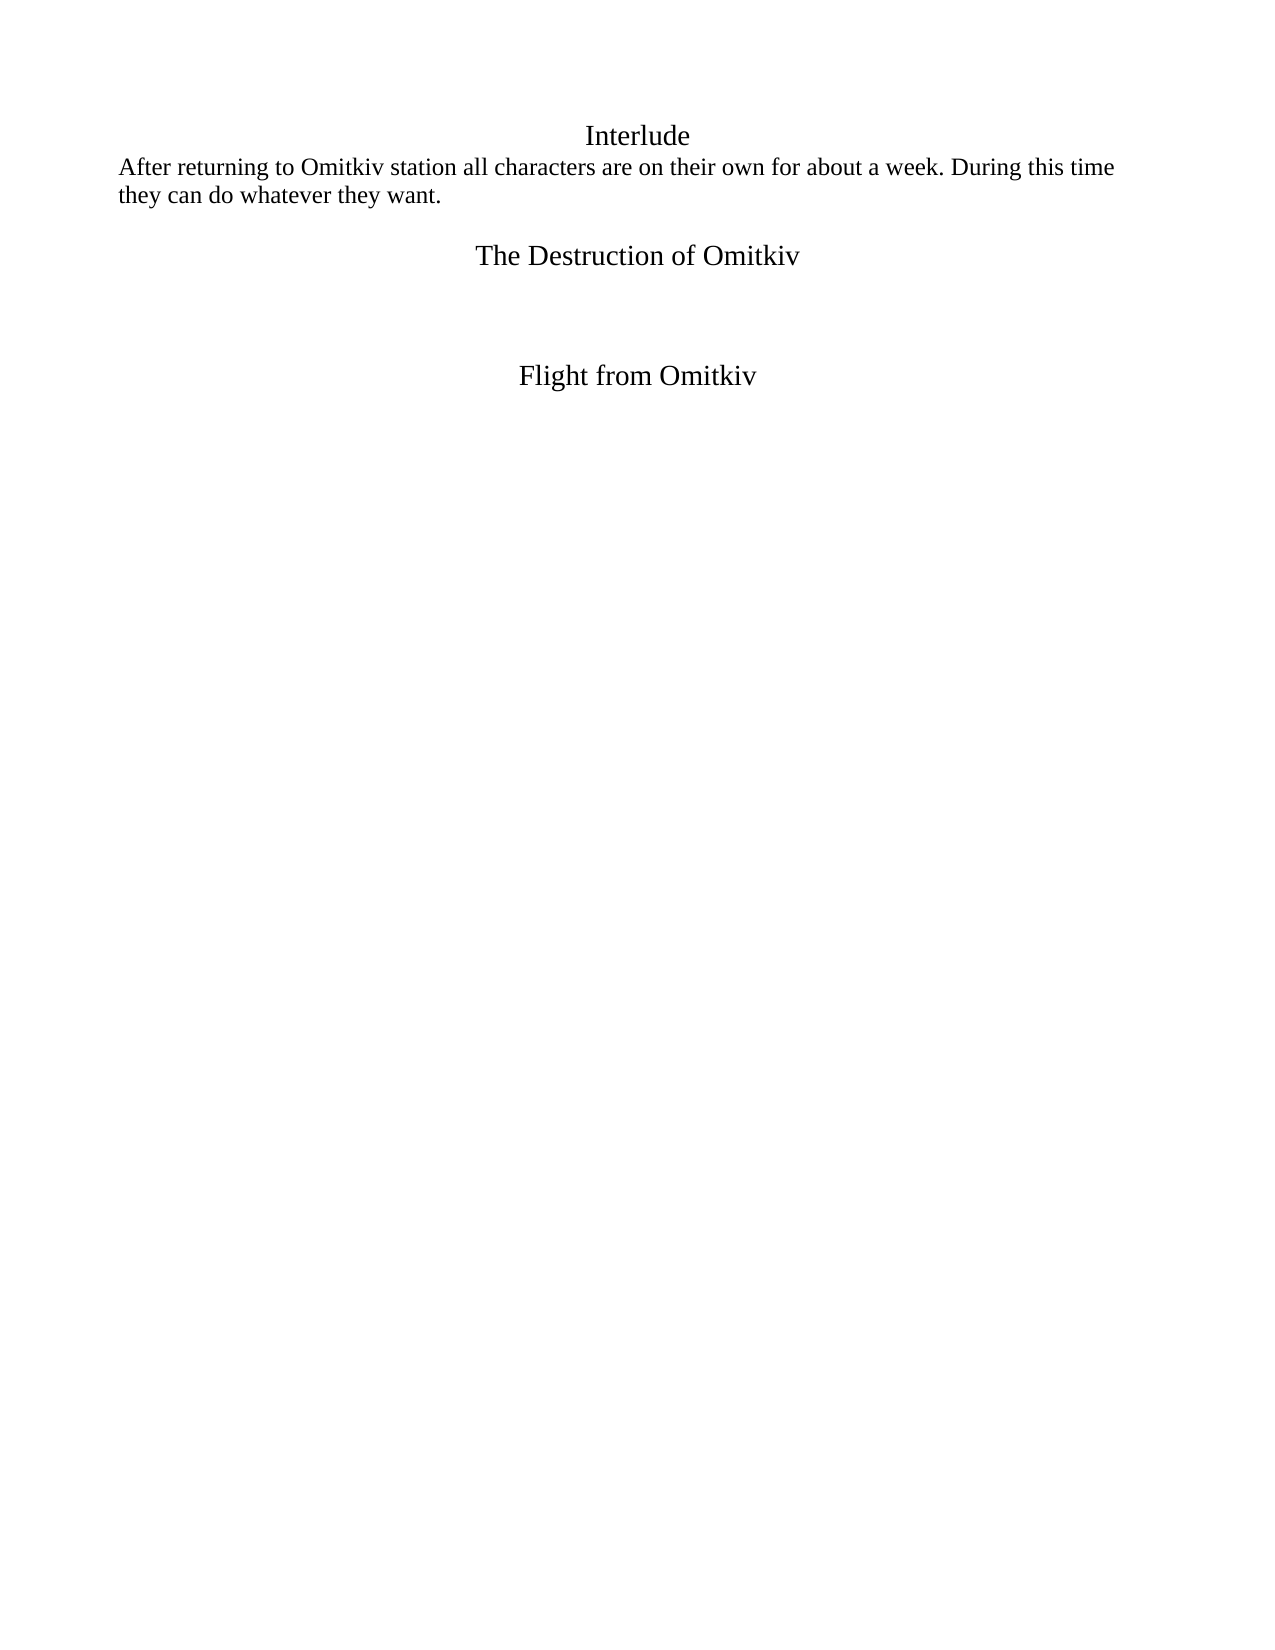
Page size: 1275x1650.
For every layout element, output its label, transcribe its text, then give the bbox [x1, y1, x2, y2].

text The Destruction of Omitkiv [118, 238, 1157, 271]
text Interlude [118, 118, 1157, 152]
text Flight from Omitkiv [118, 358, 1157, 391]
text After returning to Omitkiv station all characters are on their own for about a week. During this time they can do whatever they want. [118, 152, 1157, 209]
